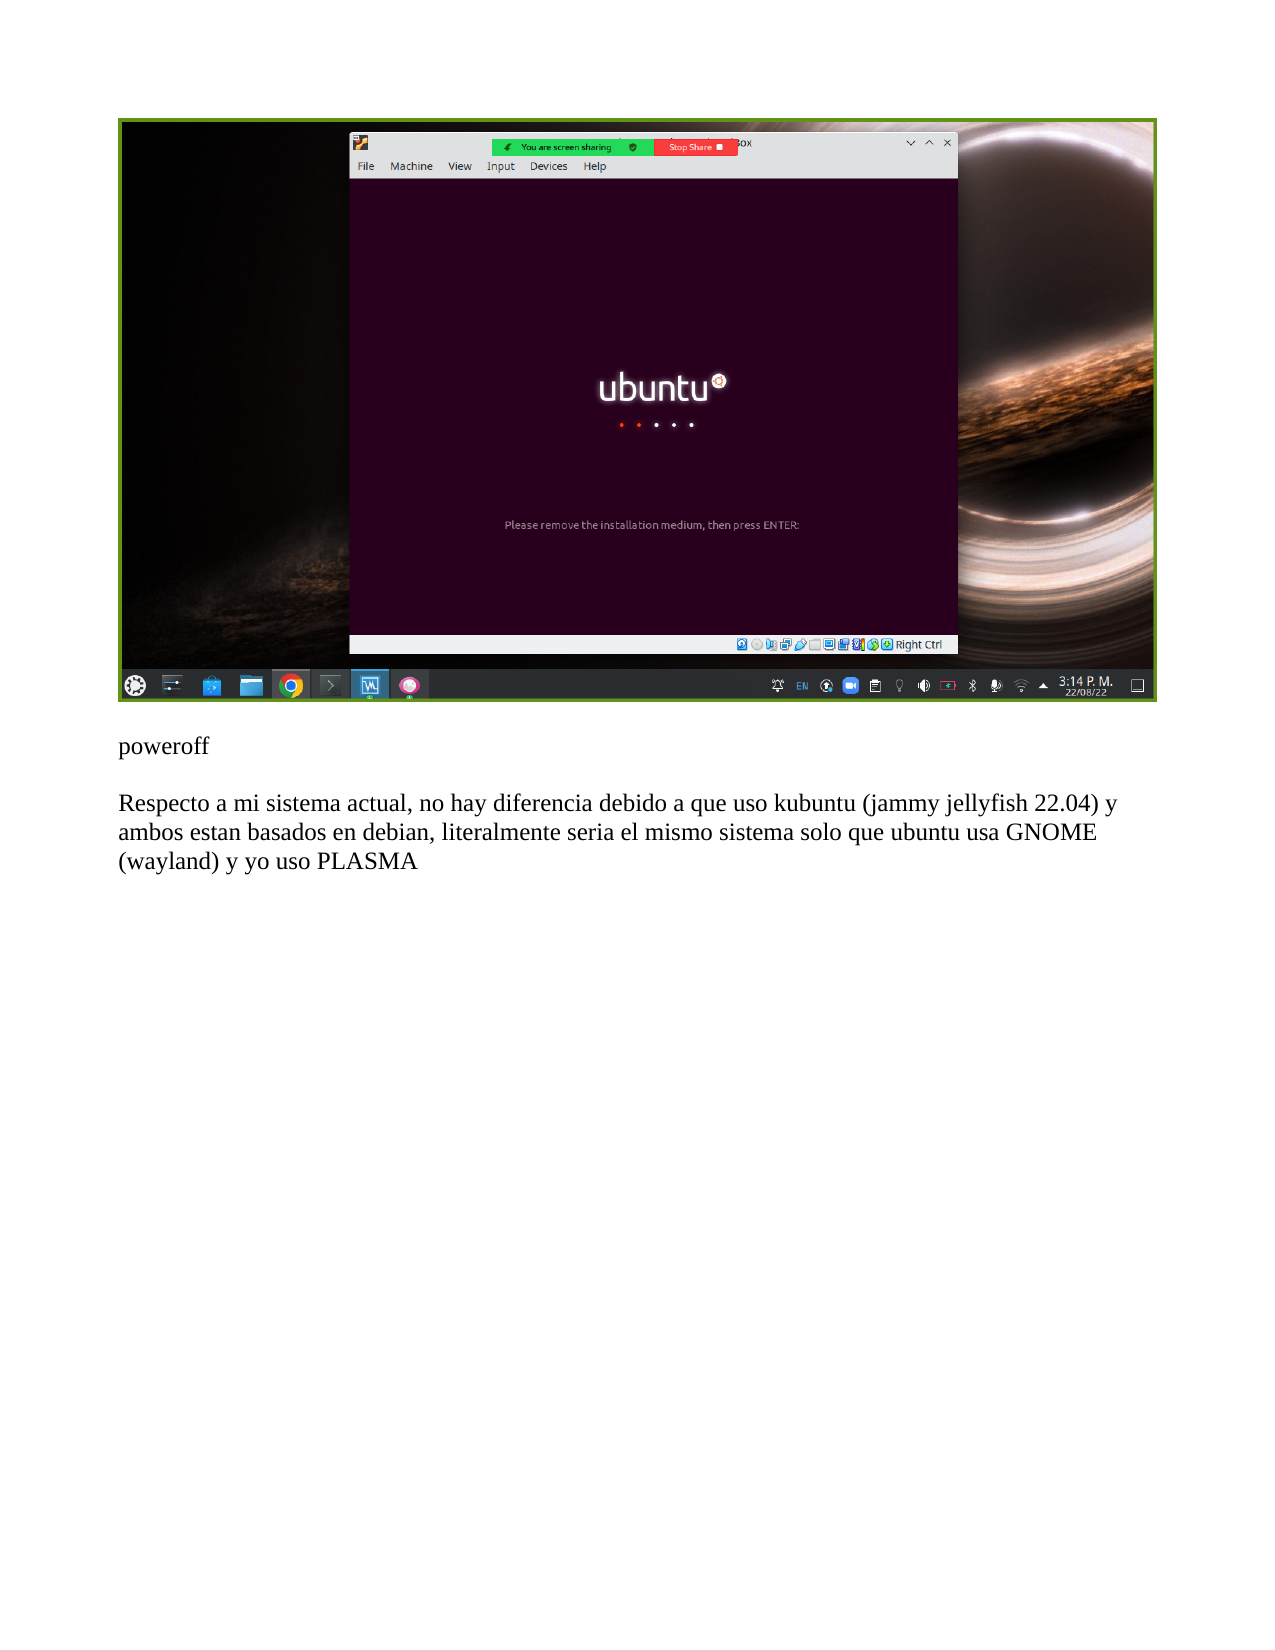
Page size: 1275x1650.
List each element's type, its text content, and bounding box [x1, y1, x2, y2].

text Respecto a mi sistema actual, no hay diferencia debido a que uso kubuntu (jammy jellyfish 22.04) y ambos estan basados en debian, literalmente seria el mismo sistema solo que ubuntu usa GNOME (wayland) y yo uso PLASMA [118, 788, 1157, 874]
picture [118, 118, 1157, 702]
text poweroff [118, 731, 1157, 759]
